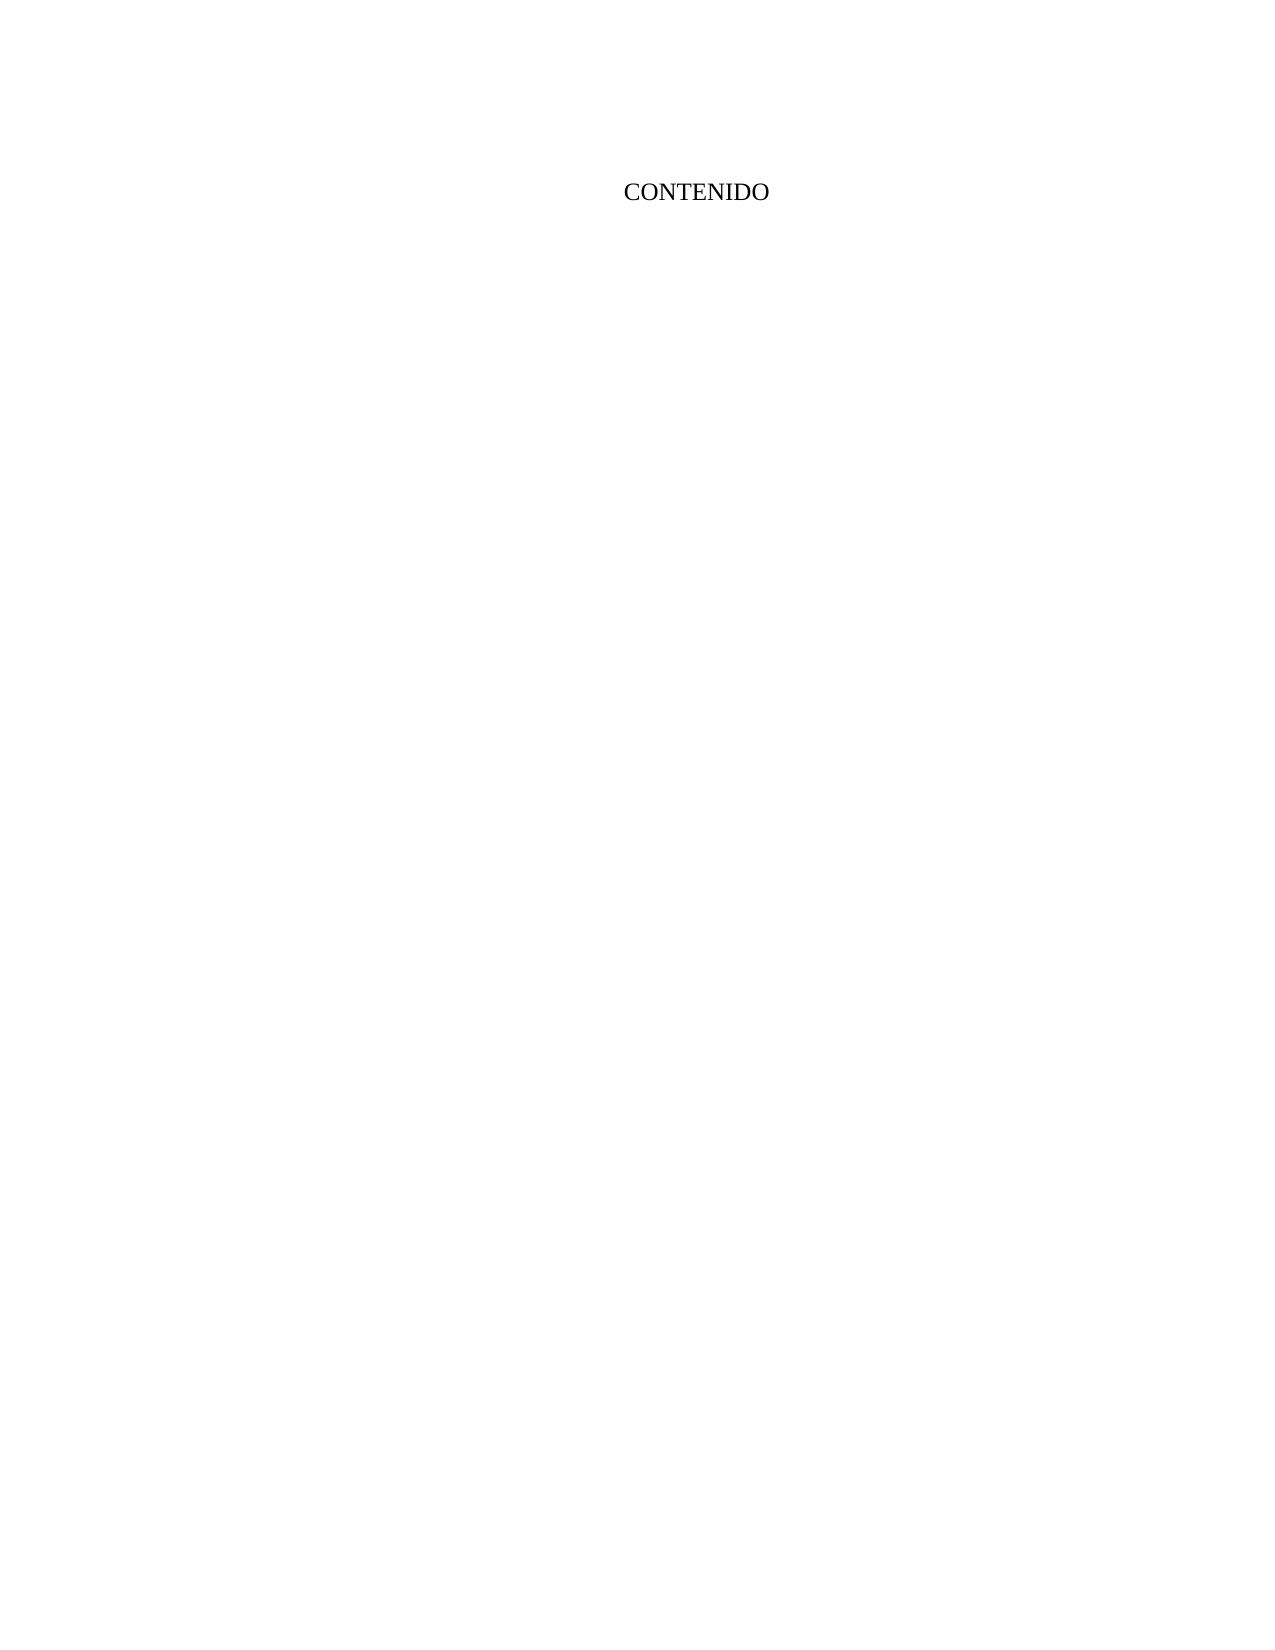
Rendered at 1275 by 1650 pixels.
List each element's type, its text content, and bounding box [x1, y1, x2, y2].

text CONTENIDO [236, 177, 1157, 206]
